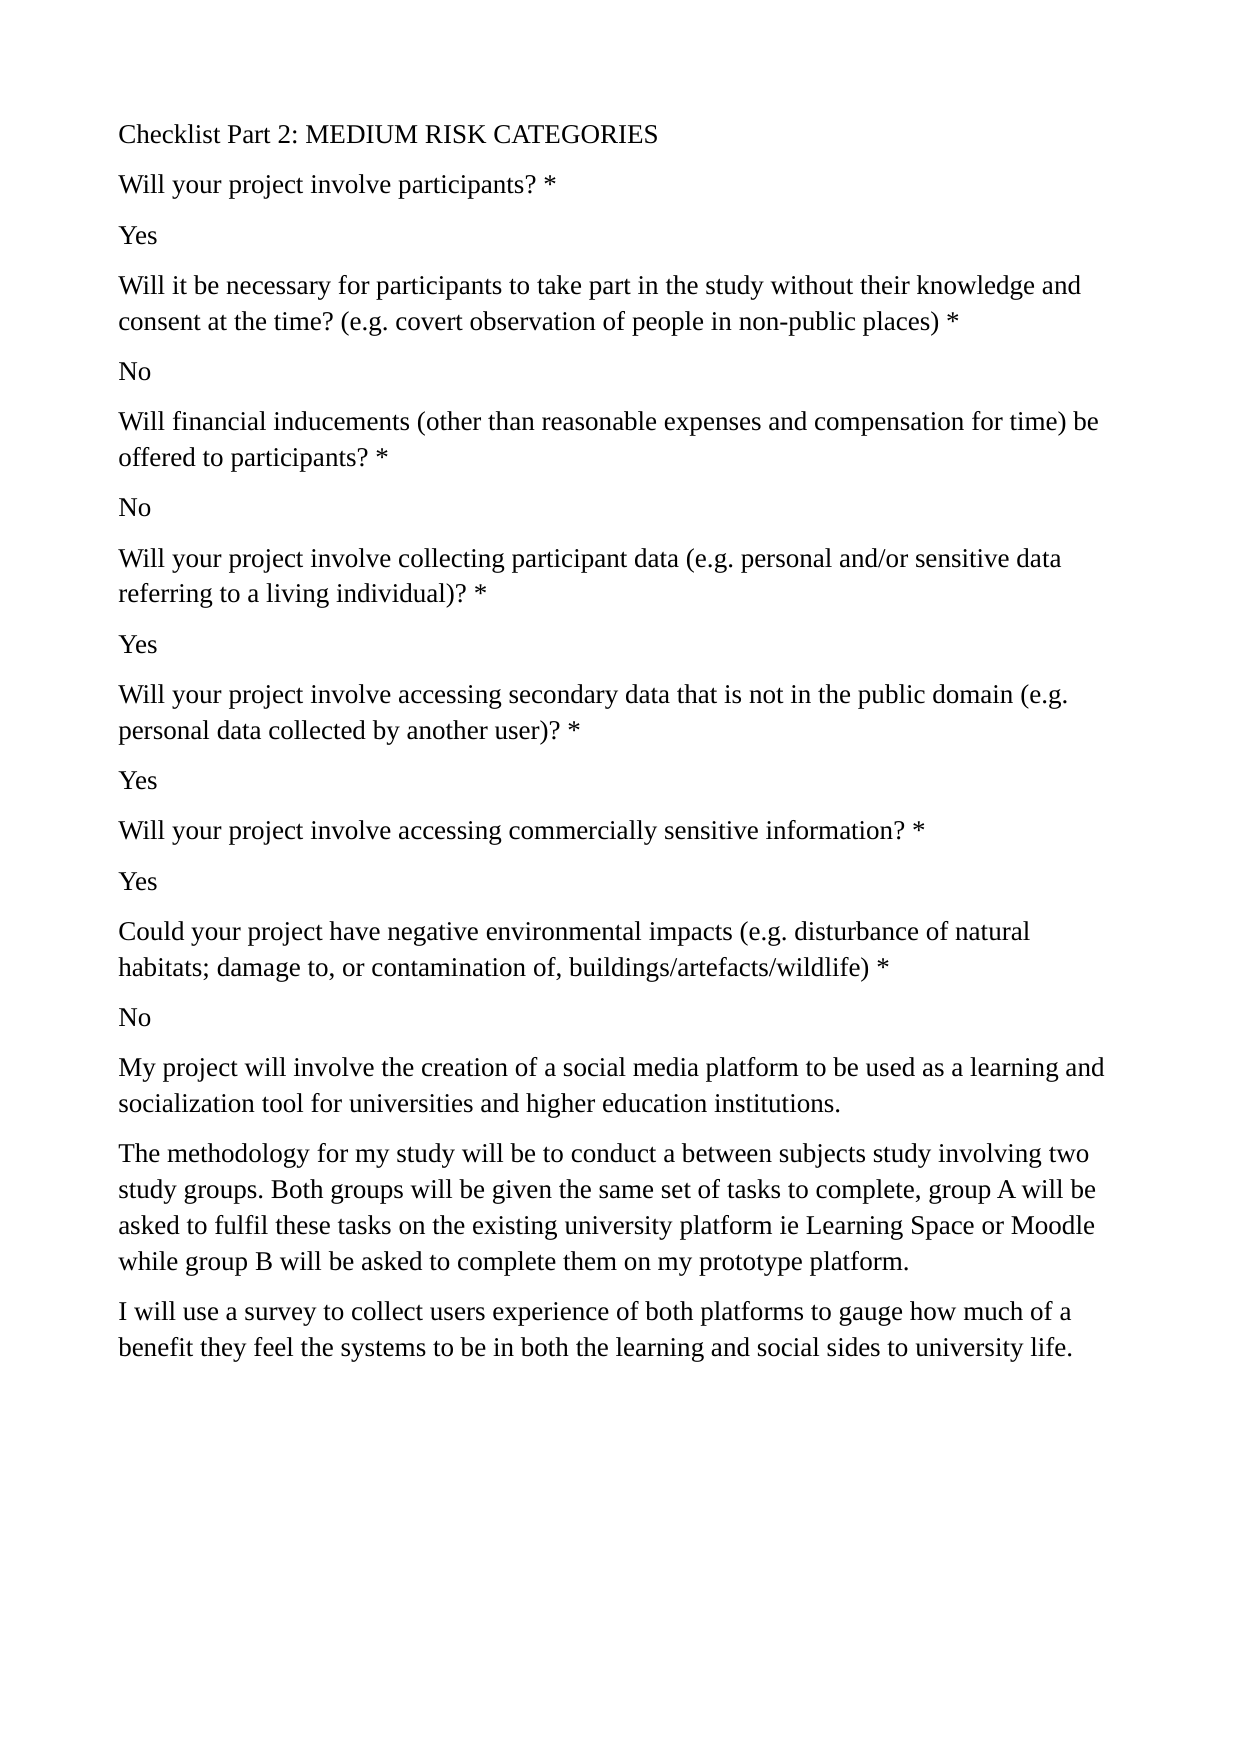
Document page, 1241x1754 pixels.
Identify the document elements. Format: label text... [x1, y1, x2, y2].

text Will your project involve accessing secondary data that is not in the public domain (e.g. personal data collected by another user)? * [118, 678, 1122, 745]
text Yes [118, 865, 1122, 896]
text Will your project involve participants? * [118, 168, 1122, 199]
text Will your project involve accessing commercially sensitive information? * [118, 814, 1122, 846]
text Checklist Part 2: MEDIUM RISK CATEGORIES [118, 118, 1122, 149]
text I will use a survey to collect users experience of both platforms to gauge how much of a benefit they feel the systems to be in both the learning and social sides to university life. [118, 1295, 1122, 1362]
text Will it be necessary for participants to take part in the study without their knowledge and consent at the time? (e.g. covert observation of people in non-public places) * [118, 269, 1122, 336]
text Yes [118, 764, 1122, 795]
text Yes [118, 219, 1122, 250]
text Yes [118, 628, 1122, 659]
text No [118, 1001, 1122, 1032]
text Could your project have negative environmental impacts (e.g. disturbance of natural habitats; damage to, or contamination of, buildings/artefacts/wildlife) * [118, 915, 1122, 982]
text The methodology for my study will be to conduct a between subjects study involving two study groups. Both groups will be given the same set of tasks to complete, group A will be asked to fulfil these tasks on the existing university platform ie Learning Space or Moodle while group B will be asked to complete them on my prototype platform. [118, 1137, 1122, 1276]
text Will financial inducements (other than reasonable expenses and compensation for time) be offered to participants? * [118, 405, 1122, 472]
text My project will involve the creation of a social media platform to be used as a learning and socialization tool for universities and higher education institutions. [118, 1051, 1122, 1118]
text No [118, 491, 1122, 523]
text Will your project involve collecting participant data (e.g. personal and/or sensitive data referring to a living individual)? * [118, 542, 1122, 609]
text No [118, 355, 1122, 386]
